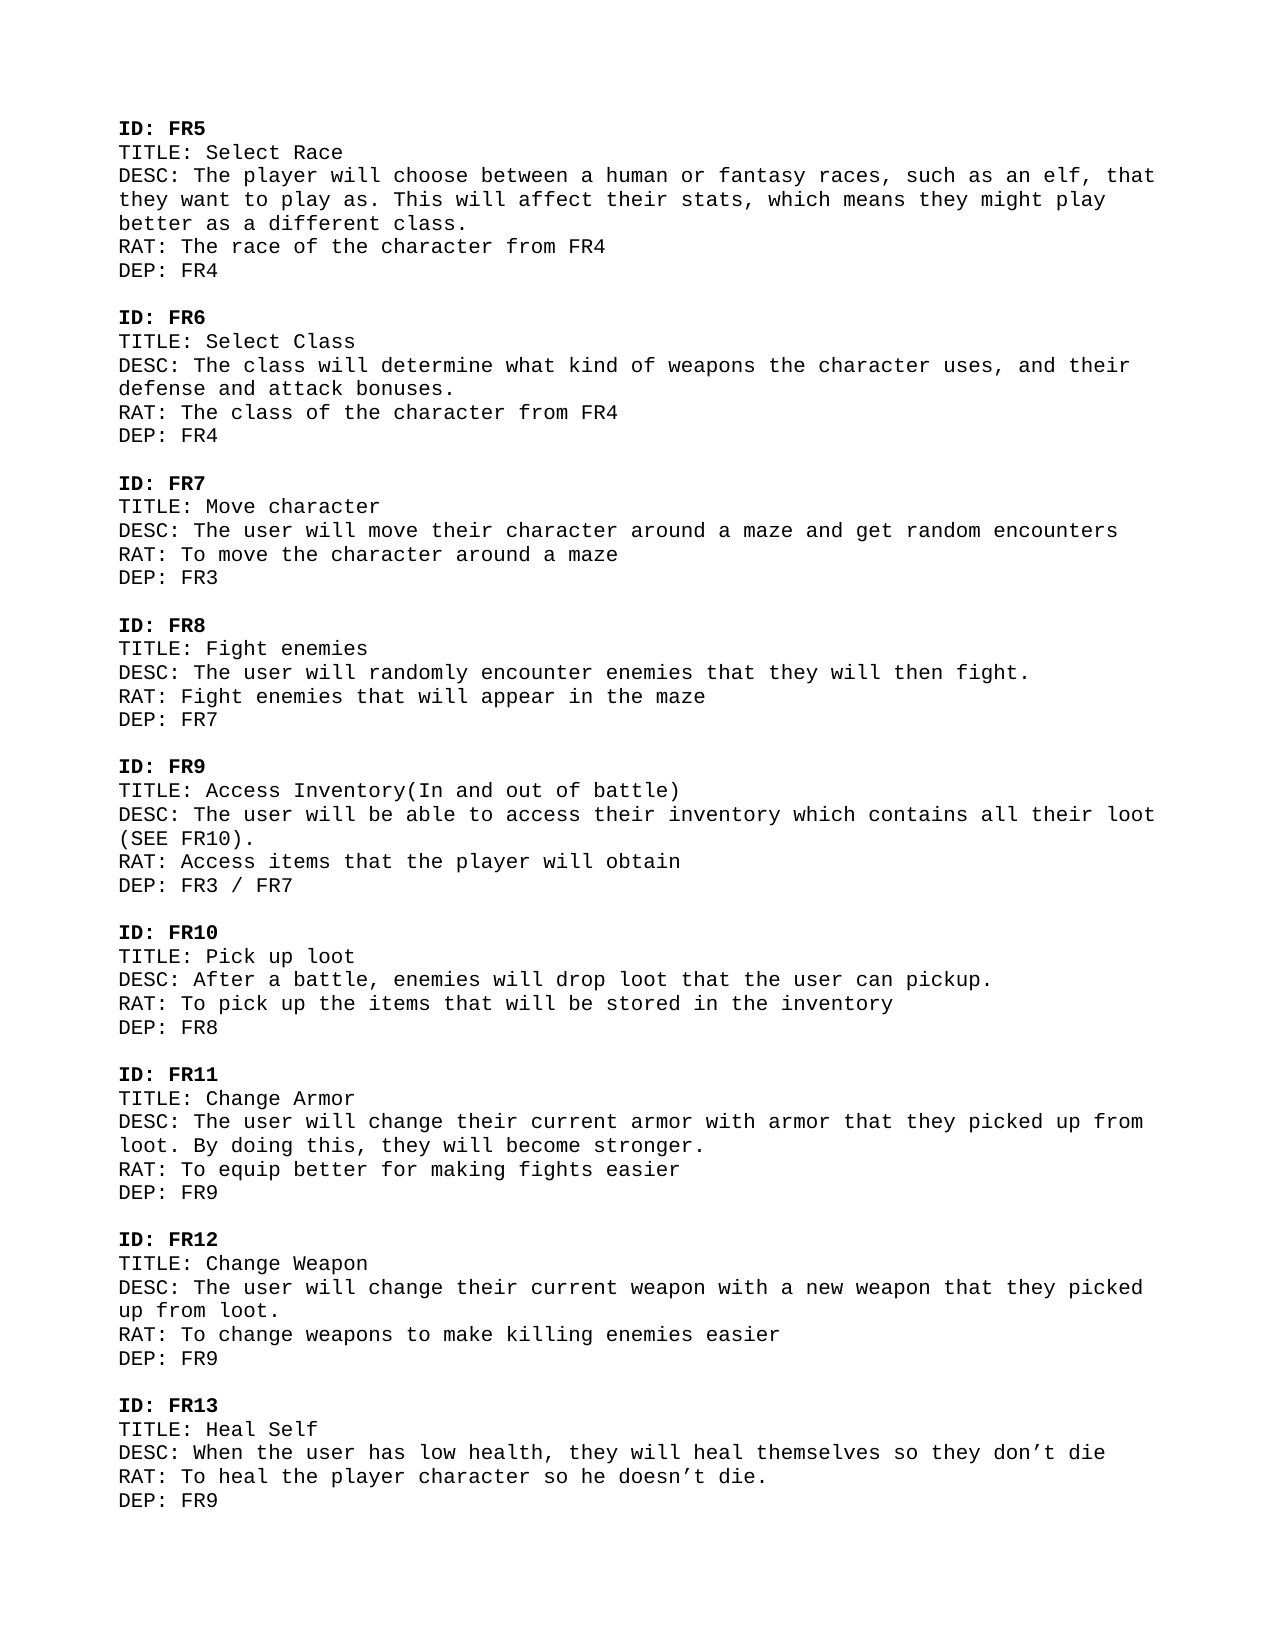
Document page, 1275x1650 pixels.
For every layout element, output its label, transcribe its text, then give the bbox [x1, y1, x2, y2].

text TITLE: Heal Self [118, 1419, 1157, 1442]
text DEP: FR4 [118, 426, 1157, 449]
text DEP: FR3 / FR7 [118, 875, 1157, 898]
text DEP: FR8 [118, 1017, 1157, 1040]
text RAT: The race of the character from FR4 [118, 236, 1157, 260]
text TITLE: Select Class [118, 331, 1157, 354]
text DESC: The user will be able to access their inventory which contains all their loot (SEE FR10). [118, 804, 1157, 851]
text TITLE: Select Race [118, 142, 1157, 165]
text DESC: The user will change their current weapon with a new weapon that they picked up from loot. [118, 1277, 1157, 1324]
text DEP: FR7 [118, 709, 1157, 733]
text RAT: To pick up the items that will be stored in the inventory [118, 993, 1157, 1017]
text TITLE: Pick up loot [118, 946, 1157, 969]
text DESC: The player will choose between a human or fantasy races, such as an elf, that they want to play as. This will affect their stats, which means they might play better as a different class. [118, 165, 1157, 236]
text ID: FR5 [118, 118, 1157, 142]
text RAT: Fight enemies that will appear in the maze [118, 686, 1157, 709]
text DEP: FR9 [118, 1182, 1157, 1206]
text DESC: The user will move their character around a maze and get random encounters [118, 520, 1157, 544]
text DESC: After a battle, enemies will drop loot that the user can pickup. [118, 969, 1157, 993]
text RAT: The class of the character from FR4 [118, 402, 1157, 426]
text TITLE: Move character [118, 496, 1157, 520]
text ID: FR12 [118, 1229, 1157, 1253]
text ID: FR9 [118, 757, 1157, 780]
text ID: FR6 [118, 307, 1157, 331]
text DESC: The user will randomly encounter enemies that they will then fight. [118, 662, 1157, 686]
text TITLE: Fight enemies [118, 638, 1157, 662]
text RAT: Access items that the player will obtain [118, 851, 1157, 875]
text TITLE: Change Weapon [118, 1253, 1157, 1277]
text DEP: FR9 [118, 1348, 1157, 1371]
text DEP: FR4 [118, 260, 1157, 284]
text RAT: To equip better for making fights easier [118, 1158, 1157, 1182]
text RAT: To heal the player character so he doesn’t die. [118, 1466, 1157, 1489]
text ID: FR13 [118, 1395, 1157, 1419]
text DESC: When the user has low health, they will heal themselves so they don’t die [118, 1442, 1157, 1466]
text ID: FR11 [118, 1064, 1157, 1088]
text ID: FR8 [118, 615, 1157, 638]
text TITLE: Access Inventory(In and out of battle) [118, 780, 1157, 804]
text TITLE: Change Armor [118, 1088, 1157, 1111]
text DEP: FR3 [118, 567, 1157, 591]
text DEP: FR9 [118, 1489, 1157, 1513]
text RAT: To move the character around a maze [118, 544, 1157, 567]
text DESC: The user will change their current armor with armor that they picked up from loot. By doing this, they will become stronger. [118, 1111, 1157, 1158]
text ID: FR7 [118, 473, 1157, 496]
text DESC: The class will determine what kind of weapons the character uses, and their defense and attack bonuses. [118, 354, 1157, 402]
text ID: FR10 [118, 922, 1157, 946]
text RAT: To change weapons to make killing enemies easier [118, 1324, 1157, 1348]
